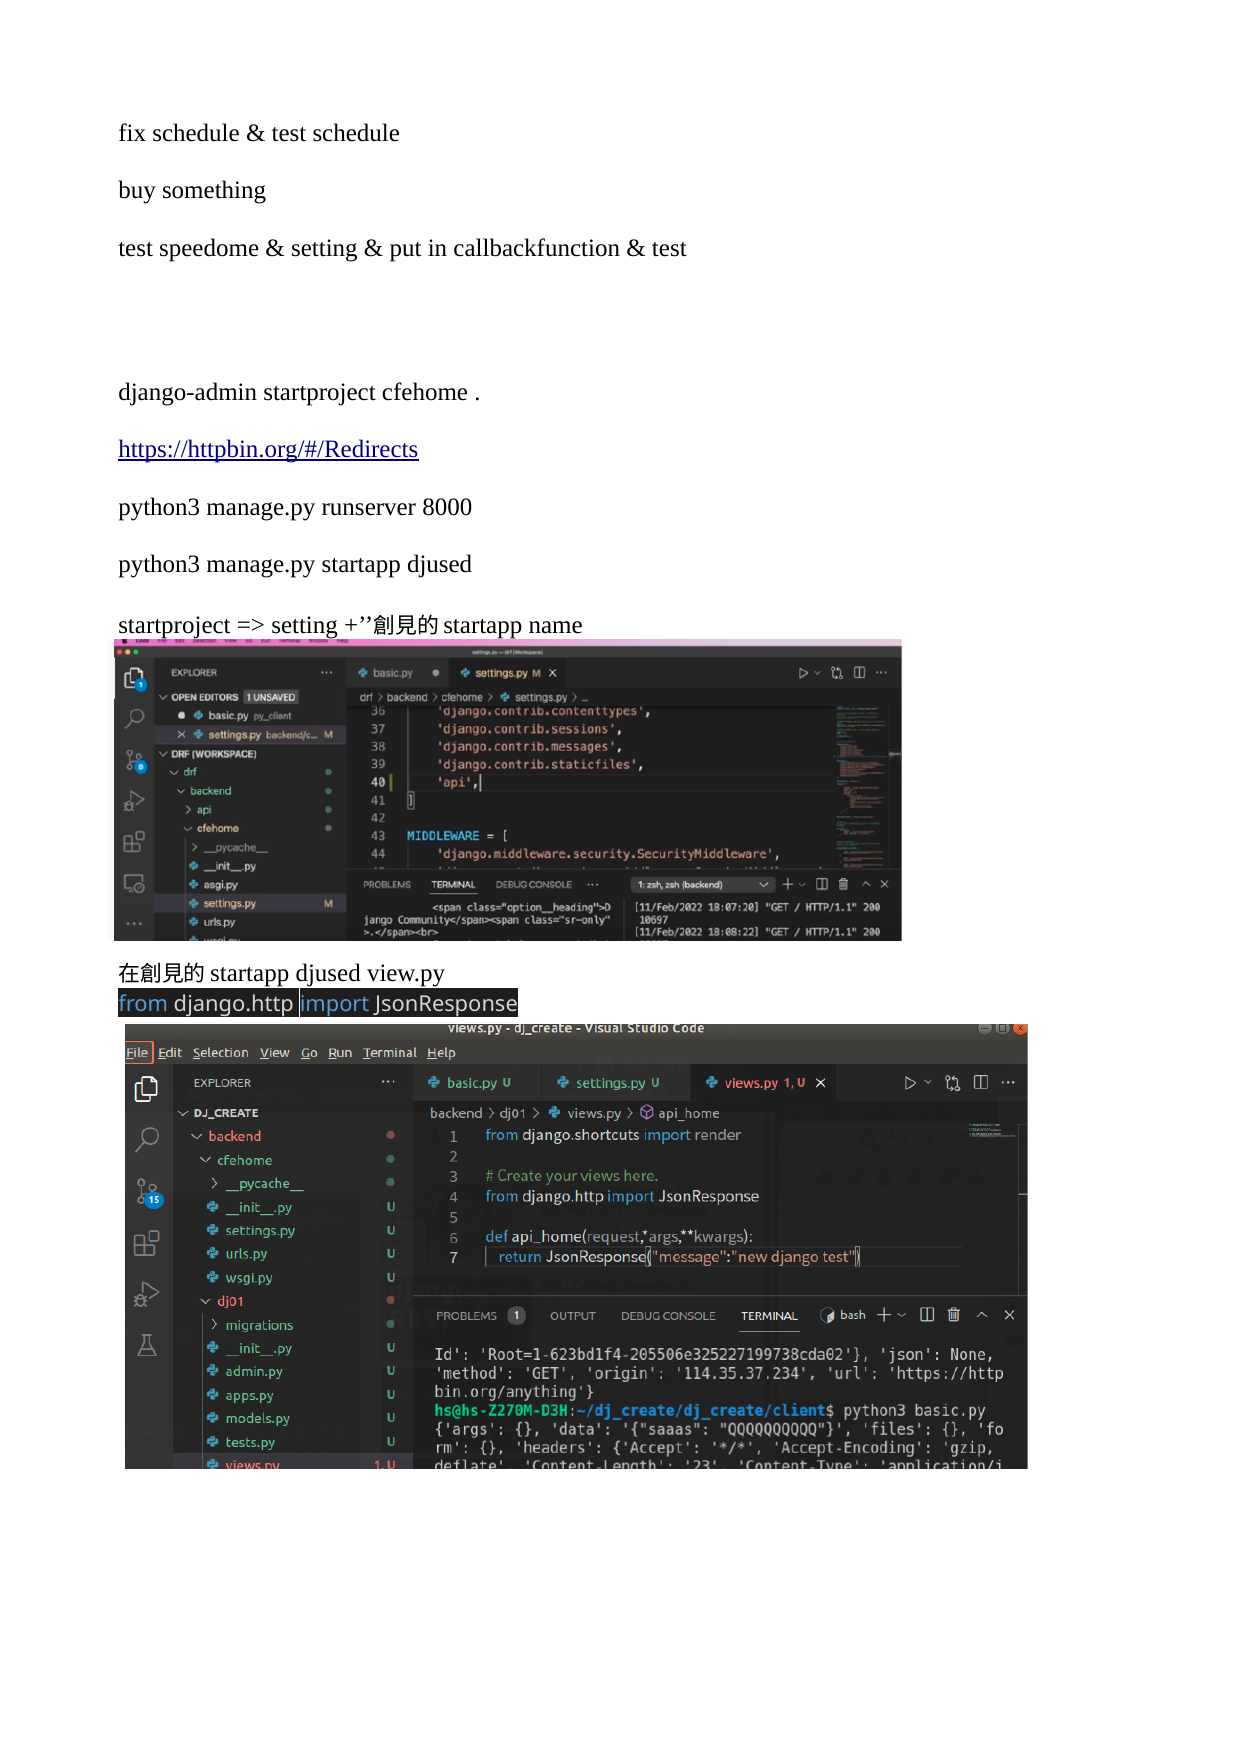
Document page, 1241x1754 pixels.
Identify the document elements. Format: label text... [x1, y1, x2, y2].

picture [107, 639, 902, 941]
text python3 manage.py runserver 8000 [118, 492, 1122, 521]
text django-admin startproject cfehome . [118, 377, 1122, 406]
picture [125, 1024, 1028, 1469]
text startproject => setting +’’創見的startapp name [118, 608, 1122, 639]
text https://httpbin.org/#/Redirects [118, 434, 1122, 463]
text 在創見的startapp djused view.py [118, 956, 1122, 987]
text from django.http import JsonResponse [118, 987, 1122, 1017]
text test speedome & setting & put in callbackfunction & test [118, 233, 1122, 262]
text buy something [118, 176, 1122, 204]
text fix schedule & test schedule [118, 118, 1122, 147]
text python3 manage.py startapp djused [118, 549, 1122, 578]
